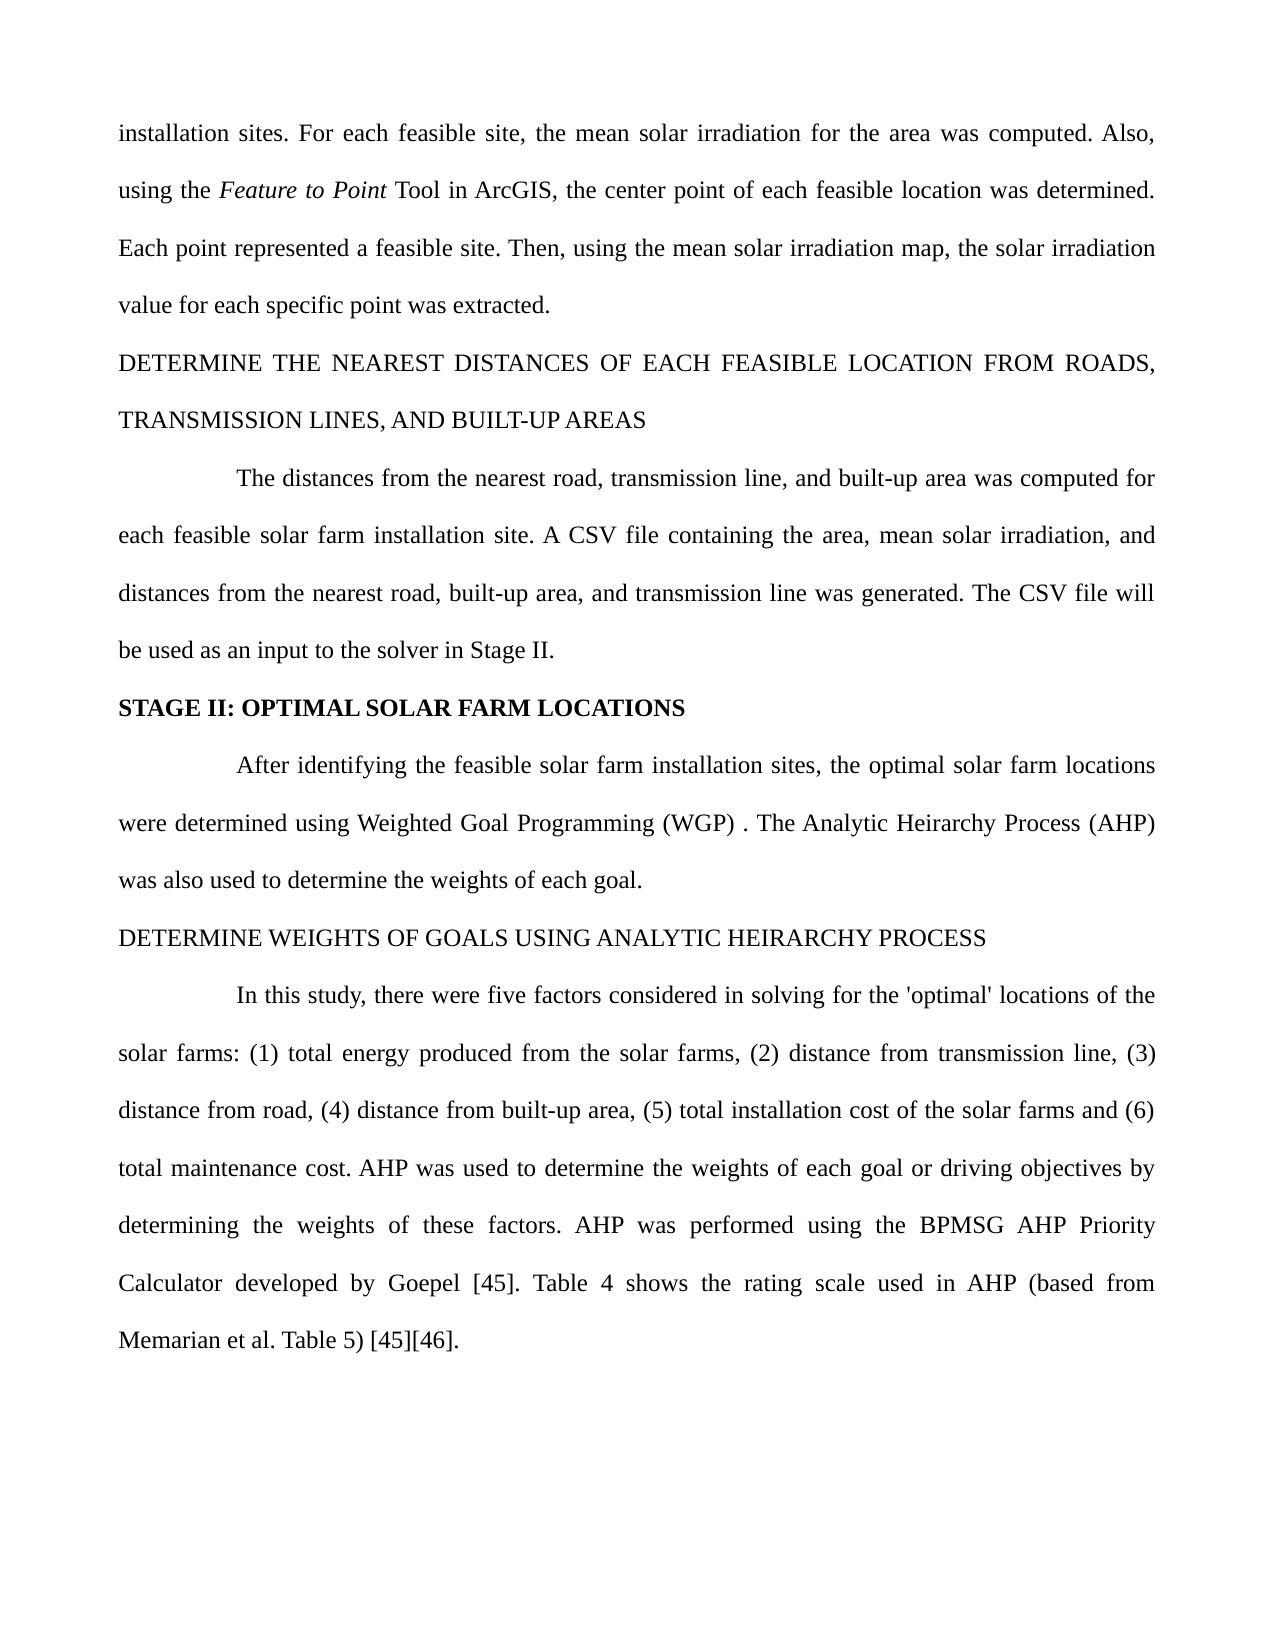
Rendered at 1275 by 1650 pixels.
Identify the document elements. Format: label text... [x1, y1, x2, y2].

text DETERMINE WEIGHTS OF GOALS USING ANALYTIC HEIRARCHY PROCESS [118, 923, 1157, 952]
text In this study, there were five factors considered in solving for the 'optimal' locations of the solar farms: (1) total energy produced from the solar farms, (2) distance from transmission line, (3) distance from road, (4) distance from built-up area, (5) total installation cost of the solar farms and (6) total maintenance cost. AHP was used to determine the weights of each goal or driving objectives by determining the weights of these factors. AHP was performed using the BPMSG AHP Priority Calculator developed by Goepel [45]. Table 4 shows the rating scale used in AHP (based from Memarian et al. Table 5) [45][46]. [118, 981, 1157, 1354]
text installation sites. For each feasible site, the mean solar irradiation for the area was computed. Also, using the Feature to Point Tool in ArcGIS, the center point of each feasible location was determined. Each point represented a feasible site. Then, using the mean solar irradiation map, the solar irradiation value for each specific point was extracted. [118, 118, 1157, 319]
text The distances from the nearest road, transmission line, and built-up area was computed for each feasible solar farm installation site. A CSV file containing the area, mean solar irradiation, and distances from the nearest road, built-up area, and transmission line was generated. The CSV file will be used as an input to the solver in Stage II. [118, 463, 1157, 664]
text STAGE II: OPTIMAL SOLAR FARM LOCATIONS [118, 693, 1157, 722]
text DETERMINE THE NEAREST DISTANCES OF EACH FEASIBLE LOCATION FROM ROADS, TRANSMISSION LINES, AND BUILT-UP AREAS [118, 348, 1157, 434]
text After identifying the feasible solar farm installation sites, the optimal solar farm locations were determined using Weighted Goal Programming (WGP) . The Analytic Heirarchy Process (AHP) was also used to determine the weights of each goal. [118, 751, 1157, 894]
